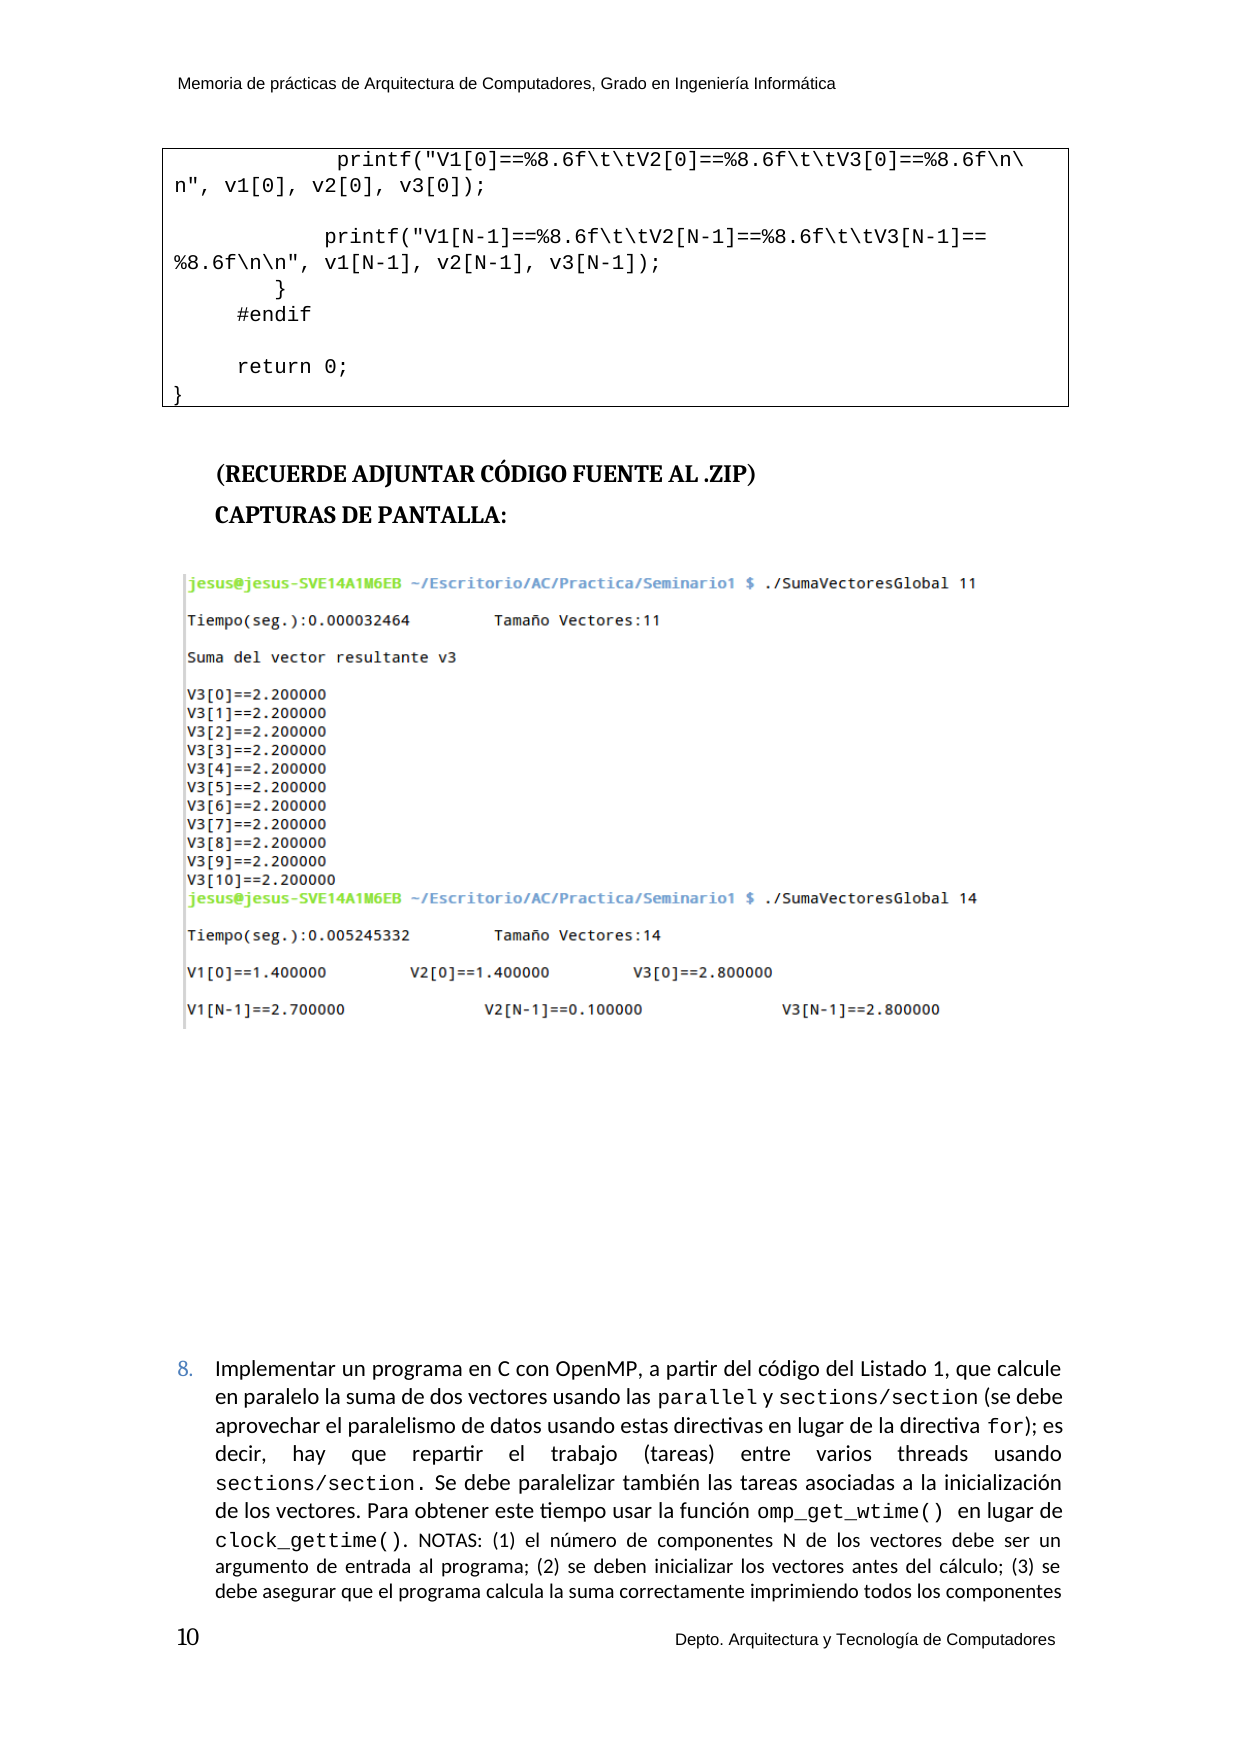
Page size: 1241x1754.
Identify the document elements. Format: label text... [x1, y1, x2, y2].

table_header printf("V1[0]==%8.6f\t\tV2[0]==%8.6f\t\tV3[0]==%8.6f\n\n", v1[0], v2[0], v3[0]); printf("V1[N-1]==%8.6f\t\tV2[N-1]==%8.6f\t\tV3[N-1]==%8.6f\n\n", v1[N-1], v2[N-1], v3[N-1]); } #endif return 0; } [163, 149, 1068, 406]
list Implementar un programa en C con OpenMP, a partir del código del Listado 1, que calcule en paralelo la suma de dos vectores usando las parallel y sections/section (se debe aprovechar el paralelismo de datos usando estas directivas en lugar de la directiva for); es decir, hay que repartir el trabajo (tareas) entre varios threads usando sections/section. Se debe paralelizar también las tareas asociadas a la inicialización de los vectores. Para obtener este tiempo usar la función omp_get_wtime() en lugar de clock_gettime(). NOTAS: (1) el número de componentes N de los vectores debe ser un argumento de entrada al programa; (2) se deben inicializar los vectores antes del cálculo; (3) se debe asegurar que el programa calcula la suma correctamente imprimiendo todos los componentes [177, 1354, 1063, 1604]
text CAPTURAS DE PANTALLA: [215, 501, 1063, 530]
picture [183, 574, 1028, 1029]
text (RECUERDE ADJUNTAR CÓDIGO FUENTE AL .ZIP) [215, 460, 1063, 489]
